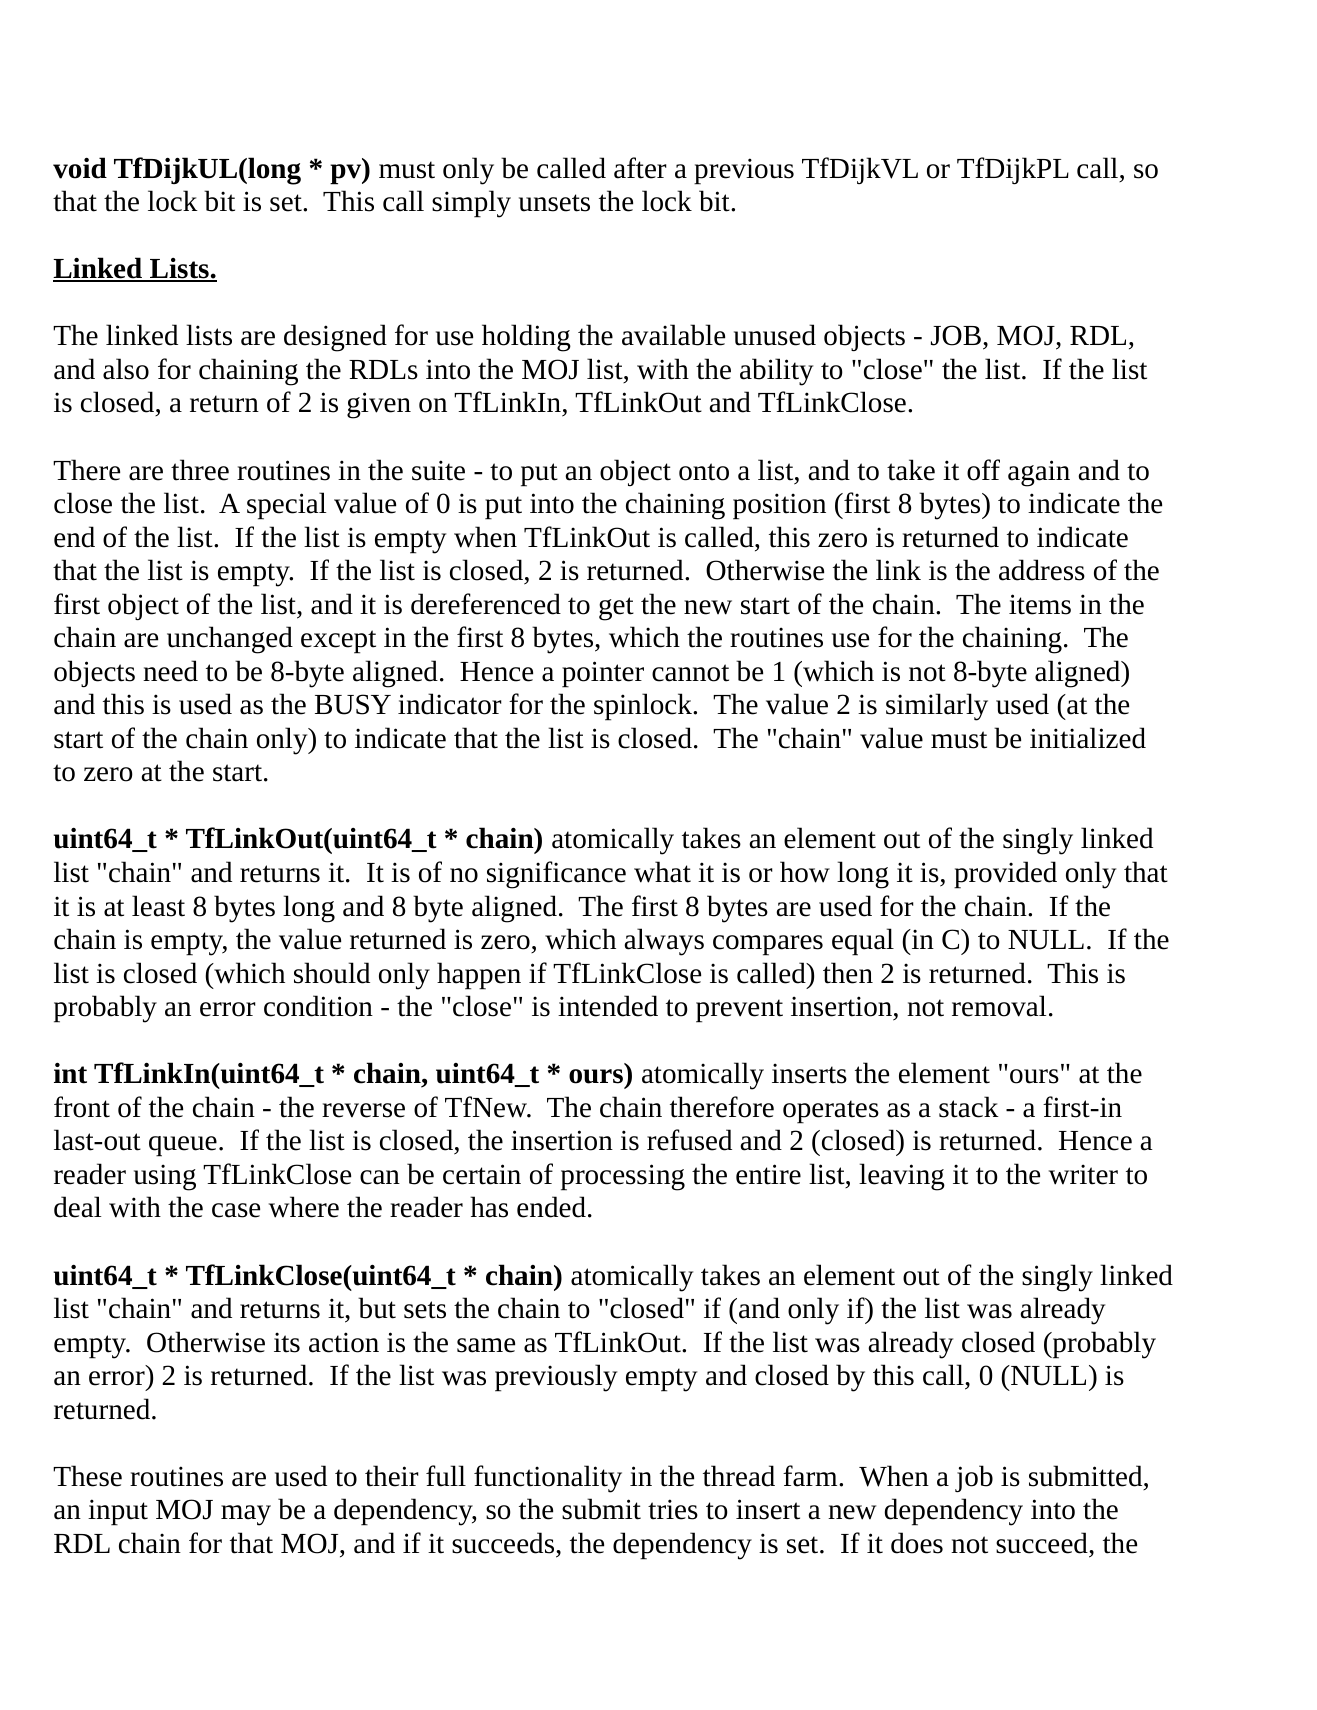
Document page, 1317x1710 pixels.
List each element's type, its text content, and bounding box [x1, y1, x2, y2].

text These routines are used to their full functionality in the thread farm. When a job is submitted, an input MOJ may be a dependency, so the submit tries to insert a new dependency into the RDL chain for that MOJ, and if it succeeds, the dependency is set. If it does not succeed, the [53, 1459, 1174, 1559]
text The linked lists are designed for use holding the available unused objects - JOB, MOJ, RDL, and also for chaining the RDLs into the MOJ list, with the ability to "close" the list. If the list is closed, a return of 2 is given on TfLinkIn, TfLinkOut and TfLinkClose. [53, 318, 1174, 419]
text There are three routines in the suite - to put an object onto a list, and to take it off again and to close the list. A special value of 0 is put into the chaining position (first 8 bytes) to indicate the end of the list. If the list is empty when TfLinkOut is called, this zero is returned to indicate that the list is empty. If the list is closed, 2 is returned. Otherwise the link is the address of the first object of the list, and it is dereferenced to get the new start of the chain. The items in the chain are unchanged except in the first 8 bytes, which the routines use for the chaining. The objects need to be 8-byte aligned. Hence a pointer cannot be 1 (which is not 8-byte aligned) and this is used as the BUSY indicator for the spinlock. The value 2 is similarly used (at the start of the chain only) to indicate that the list is closed. The "chain" value must be initialized to zero at the start. [53, 453, 1174, 788]
text Linked Lists. [53, 251, 1174, 285]
text uint64_t * TfLinkOut(uint64_t * chain) atomically takes an element out of the singly linked list "chain" and returns it. It is of no significance what it is or how long it is, provided only that it is at least 8 bytes long and 8 byte aligned. The first 8 bytes are used for the chain. If the chain is empty, the value returned is zero, which always compares equal (in C) to NULL. If the list is closed (which should only happen if TfLinkClose is called) then 2 is returned. This is probably an error condition - the "close" is intended to prevent insertion, not removal. [53, 822, 1174, 1023]
text void TfDijkUL(long * pv) must only be called after a previous TfDijkVL or TfDijkPL call, so that the lock bit is set. This call simply unsets the lock bit. [53, 151, 1174, 218]
text uint64_t * TfLinkClose(uint64_t * chain) atomically takes an element out of the singly linked list "chain" and returns it, but sets the chain to "closed" if (and only if) the list was already empty. Otherwise its action is the same as TfLinkOut. If the list was already closed (probably an error) 2 is returned. If the list was previously empty and closed by this call, 0 (NULL) is returned. [53, 1258, 1174, 1425]
text int TfLinkIn(uint64_t * chain, uint64_t * ours) atomically inserts the element "ours" at the front of the chain - the reverse of TfNew. The chain therefore operates as a stack - a first-in last-out queue. If the list is closed, the insertion is refused and 2 (closed) is returned. Hence a reader using TfLinkClose can be certain of processing the entire list, leaving it to the writer to deal with the case where the reader has ended. [53, 1056, 1174, 1224]
